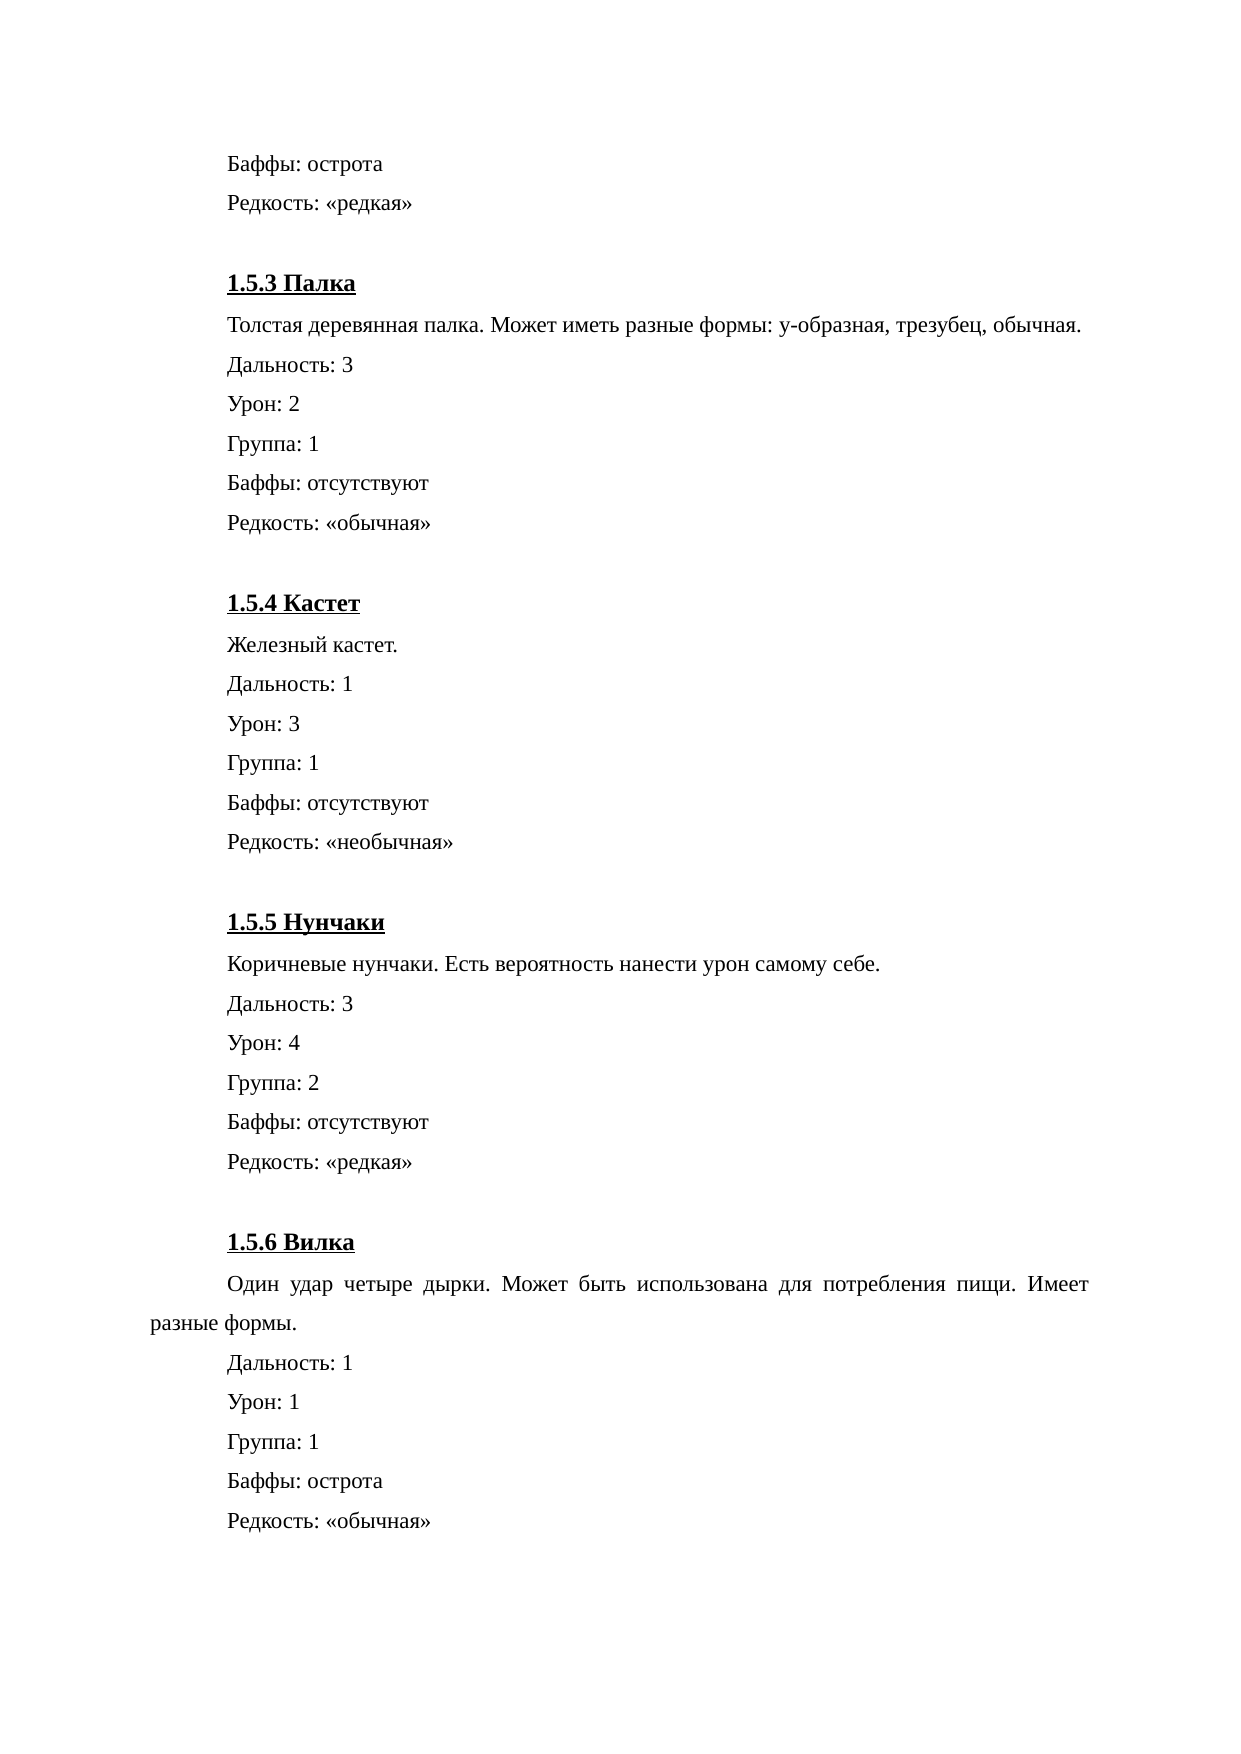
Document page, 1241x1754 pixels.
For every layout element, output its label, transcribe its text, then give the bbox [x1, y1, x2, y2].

text Баффы: отсутствуют [150, 1108, 1090, 1135]
text Редкость: «редкая» [150, 189, 1090, 216]
text Редкость: «обычная» [150, 1507, 1090, 1533]
text Дальность: 3 [150, 351, 1090, 377]
text Урон: 2 [150, 391, 1090, 417]
text Дальность: 1 [150, 1349, 1090, 1375]
text Редкость: «необычная» [150, 828, 1090, 855]
text Урон: 4 [150, 1029, 1090, 1056]
text Баффы: отсутствуют [150, 789, 1090, 815]
text Баффы: отсутствуют [150, 469, 1090, 496]
text Один удар четыре дырки. Может быть использована для потребления пищи. Имеет разные формы. [150, 1270, 1090, 1336]
text 1.5.6 Вилка [150, 1227, 1090, 1256]
text Группа: 1 [150, 430, 1090, 456]
text Группа: 2 [150, 1069, 1090, 1095]
text Редкость: «обычная» [150, 509, 1090, 535]
text Коричневые нунчаки. Есть вероятность нанести урон самому себе. [150, 951, 1090, 977]
text Урон: 3 [150, 710, 1090, 736]
text 1.5.3 Палка [150, 268, 1090, 297]
text Железный кастет. [150, 631, 1090, 657]
text Дальность: 3 [150, 990, 1090, 1016]
text Баффы: острота [150, 1467, 1090, 1494]
text Группа: 1 [150, 1428, 1090, 1454]
text Толстая деревянная палка. Может иметь разные формы: у-образная, трезубец, обычная. [150, 312, 1090, 338]
text Группа: 1 [150, 749, 1090, 776]
text Баффы: острота [150, 150, 1090, 176]
text Редкость: «редкая» [150, 1148, 1090, 1174]
text 1.5.5 Нунчаки [150, 907, 1090, 936]
text 1.5.4 Кастет [150, 588, 1090, 617]
text Урон: 1 [150, 1388, 1090, 1415]
text Дальность: 1 [150, 671, 1090, 697]
